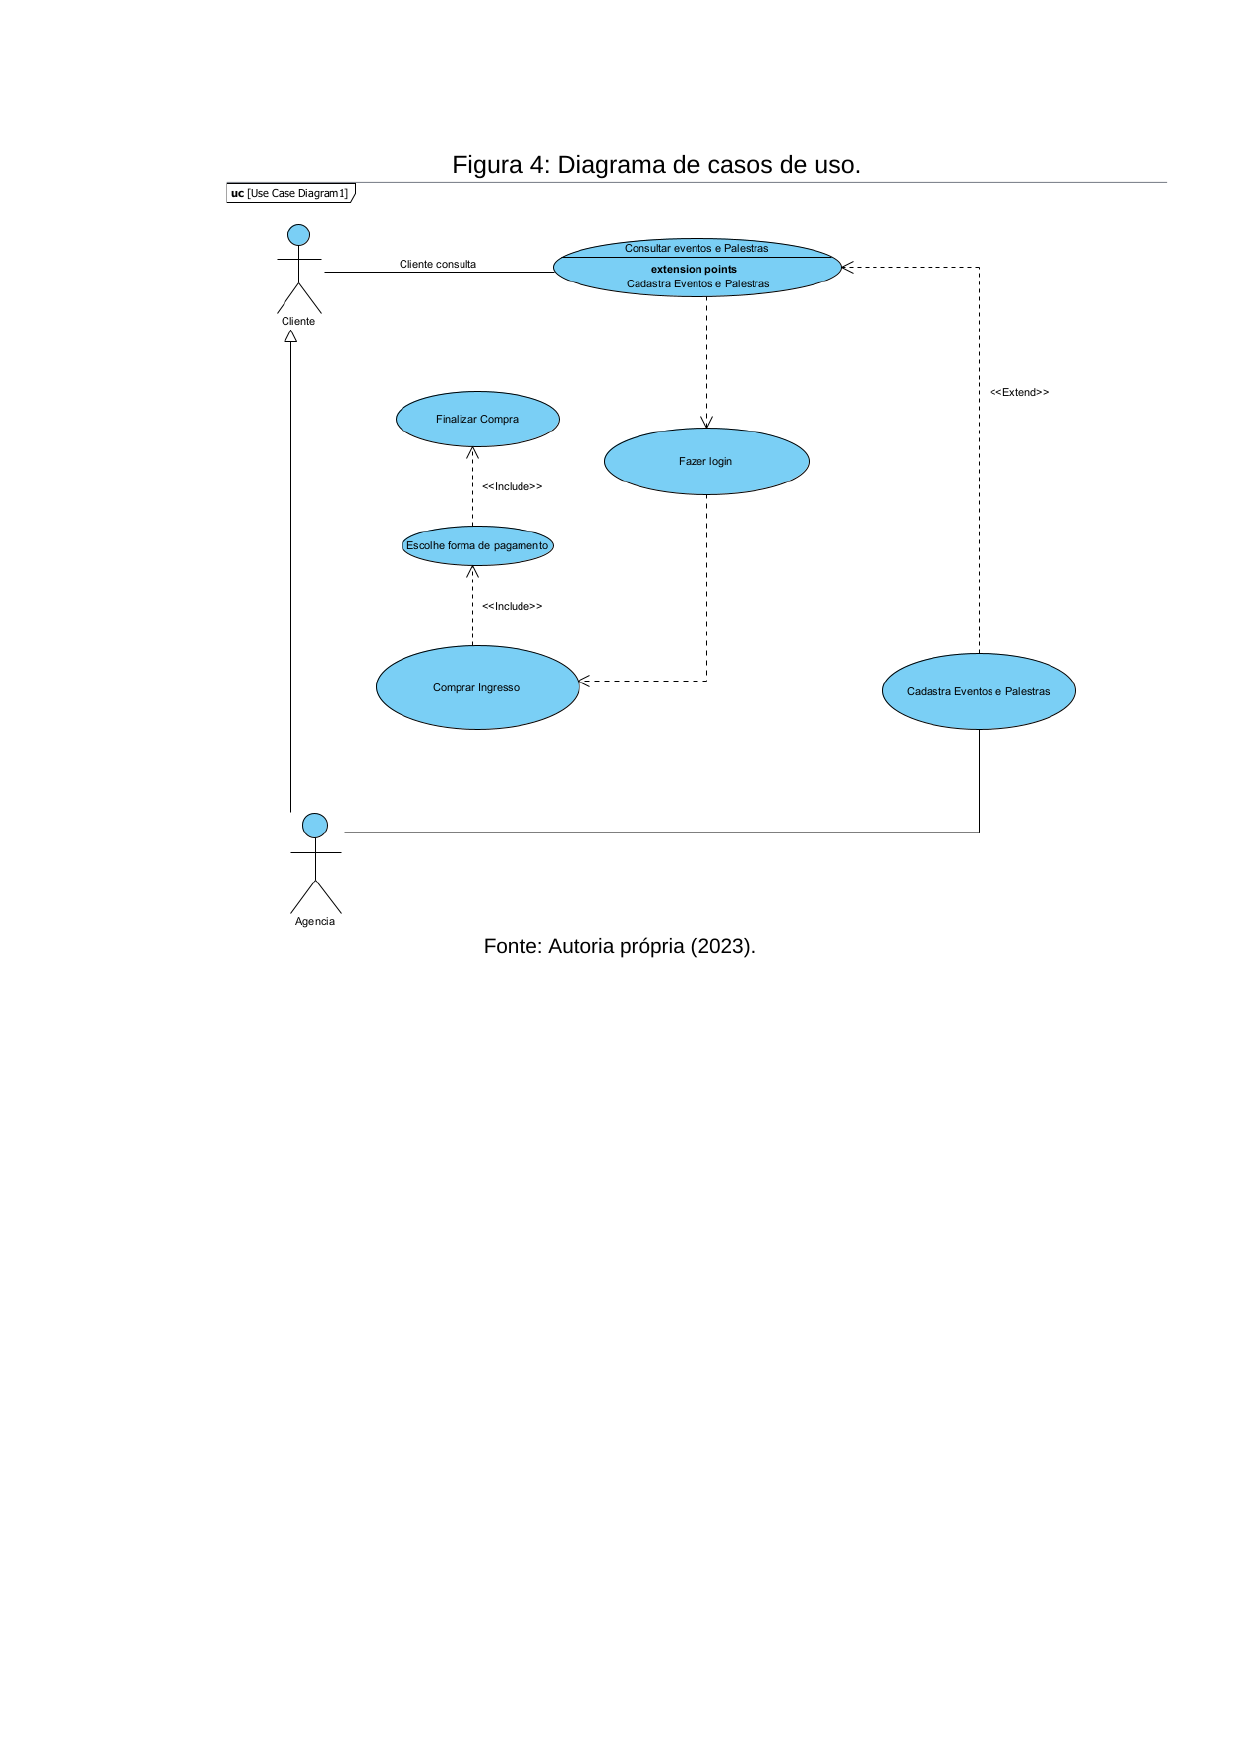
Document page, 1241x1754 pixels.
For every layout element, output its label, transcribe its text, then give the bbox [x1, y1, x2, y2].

picture [226, 181, 1168, 934]
text Figura 4: Diagrama de casos de uso. [150, 150, 1090, 179]
text Fonte: Autoria própria (2023). [150, 179, 1090, 958]
